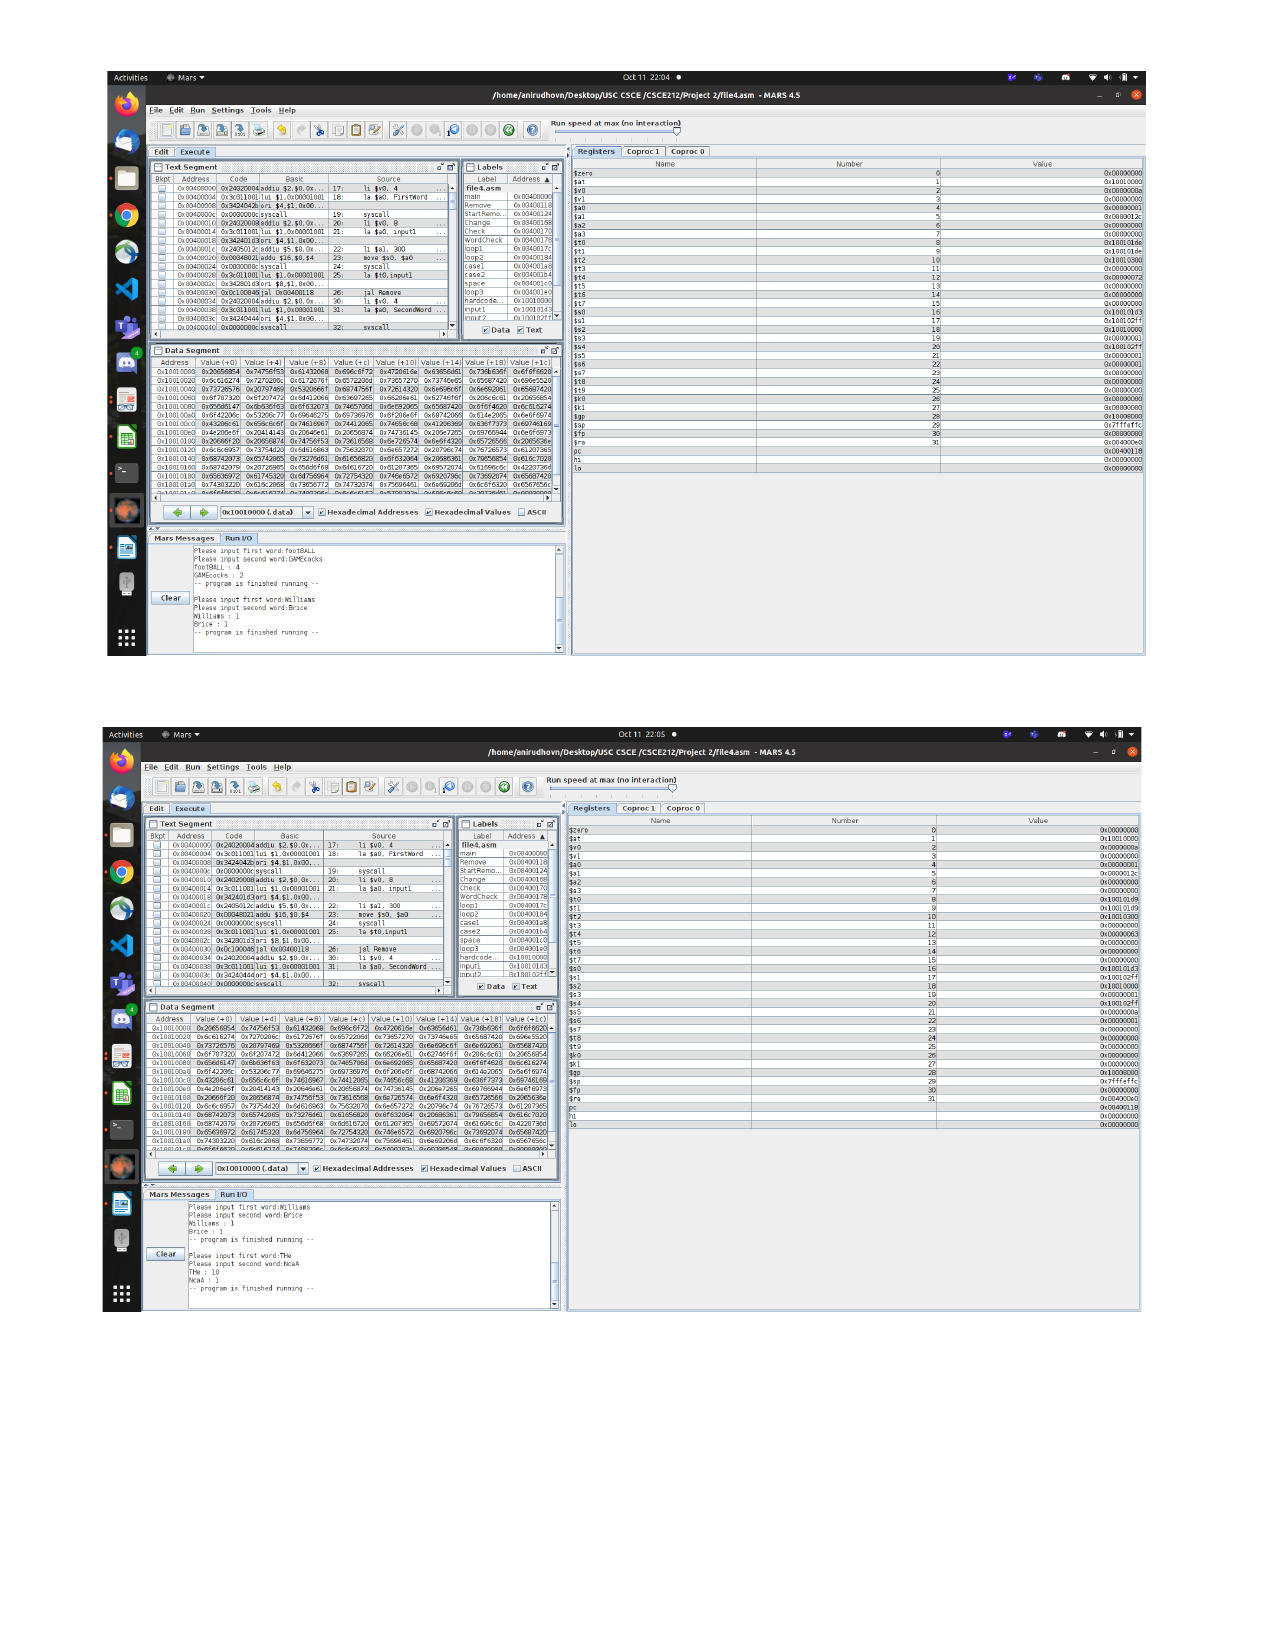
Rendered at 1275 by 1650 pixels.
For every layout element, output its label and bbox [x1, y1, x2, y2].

picture [102, 727, 1142, 1312]
picture [107, 71, 1146, 656]
